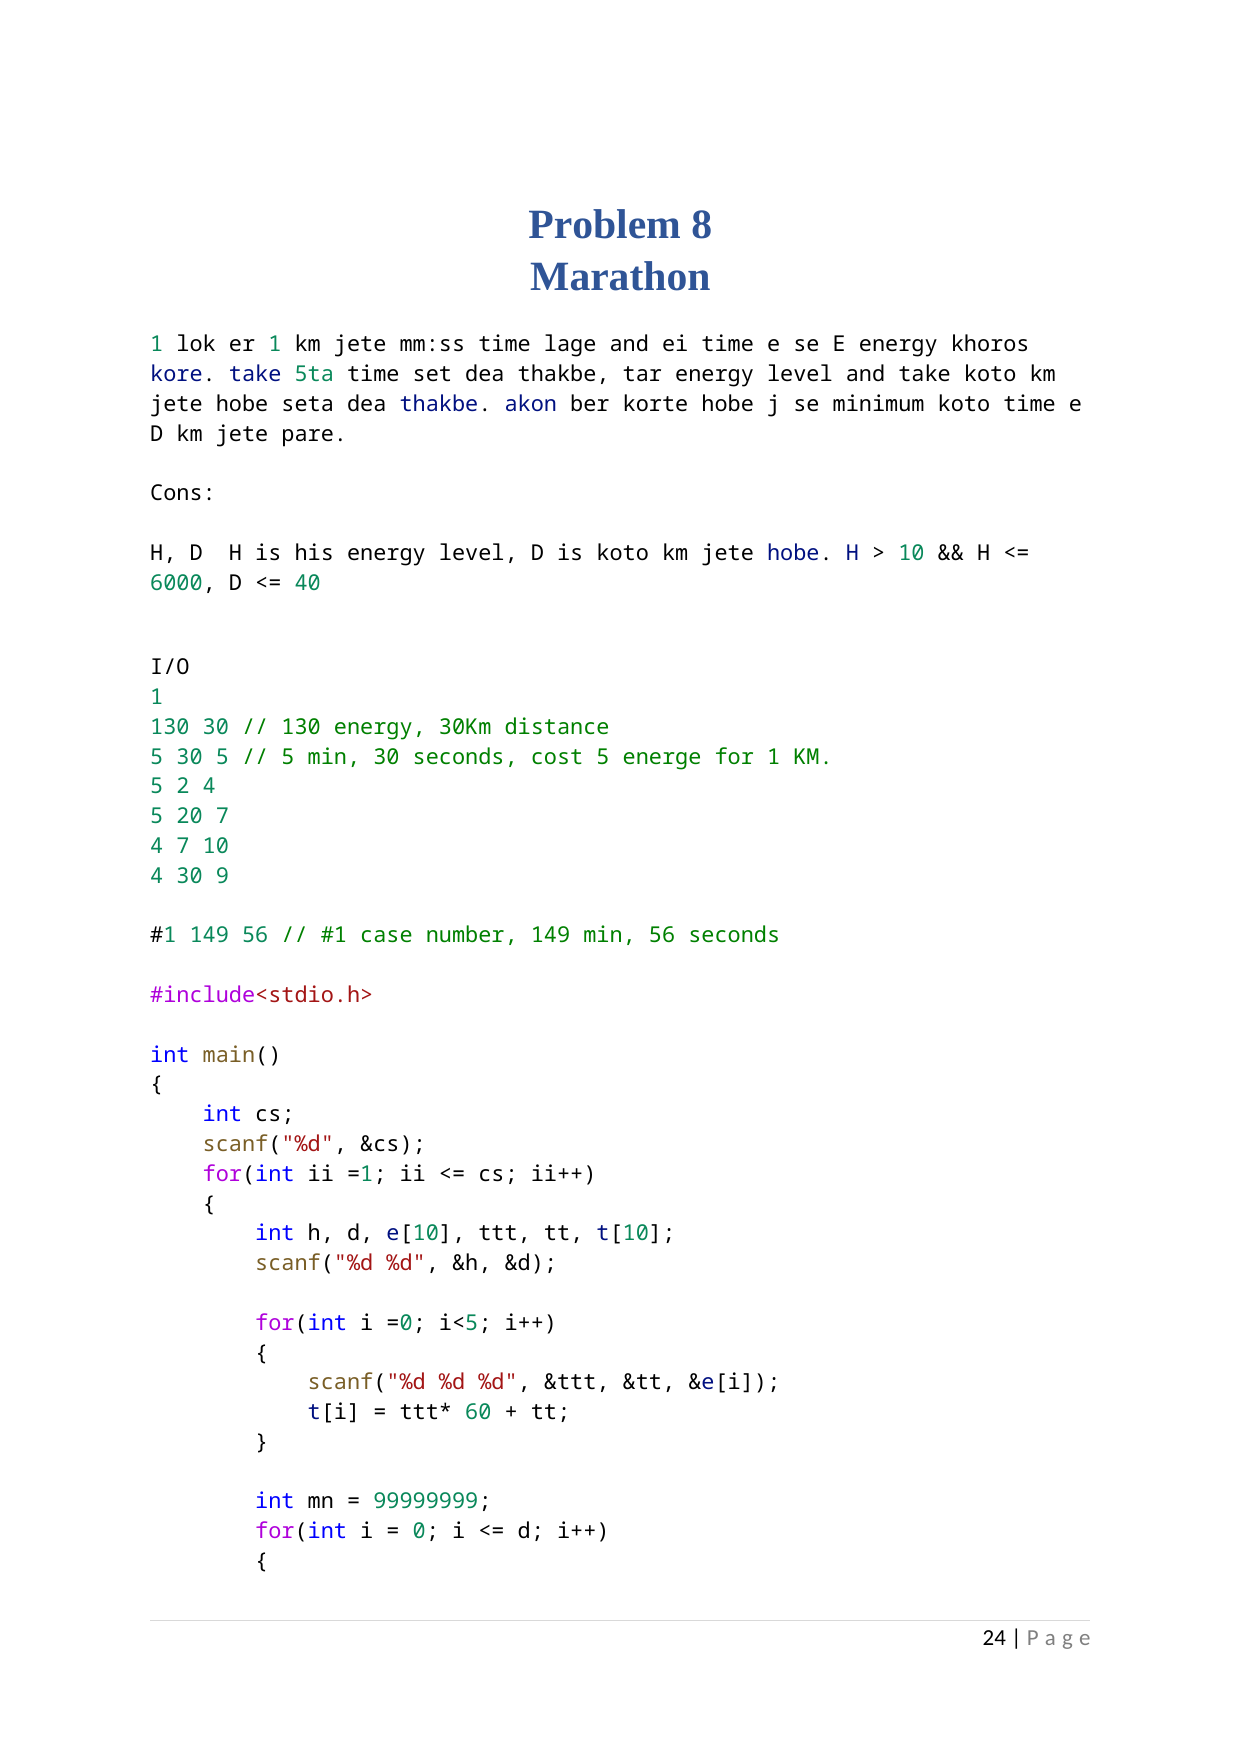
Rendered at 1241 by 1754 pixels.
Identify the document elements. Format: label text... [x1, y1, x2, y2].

text { [150, 1336, 1090, 1366]
text for(int ii =1; ii <= cs; ii++) [150, 1158, 1090, 1187]
text int cs; [150, 1098, 1090, 1128]
text scanf("%d %d %d", &ttt, &tt, &e[i]); [150, 1366, 1090, 1396]
text 4 30 9 [150, 860, 1090, 889]
text int main() [150, 1038, 1090, 1068]
text H, D H is his energy level, D is koto km jete hobe. H > 10 && H <= 6000, D <= 40 [150, 537, 1090, 596]
text { [150, 1068, 1090, 1098]
text 1 lok er 1 km jete mm:ss time lage and ei time e se E energy khoros kore. take 5ta time set dea thakbe, tar energy level and take koto km jete hobe seta dea thakbe. akon ber korte hobe j se minimum koto time e D km jete pare. [150, 328, 1090, 447]
text } [150, 1426, 1090, 1456]
text Cons: [150, 477, 1090, 507]
text #include<stdio.h> [150, 979, 1090, 1009]
text int mn = 99999999; [150, 1485, 1090, 1515]
text for(int i = 0; i <= d; i++) [150, 1515, 1090, 1545]
text 4 7 10 [150, 830, 1090, 860]
text scanf("%d", &cs); [150, 1128, 1090, 1158]
text { [150, 1545, 1090, 1575]
subtitle Marathon [150, 200, 1090, 299]
text 5 20 7 [150, 800, 1090, 830]
text { [150, 1187, 1090, 1217]
text for(int i =0; i<5; i++) [150, 1307, 1090, 1336]
text t[i] = ttt* 60 + tt; [150, 1396, 1090, 1426]
text #1 149 56 // #1 case number, 149 min, 56 seconds [150, 919, 1090, 949]
text scanf("%d %d", &h, &d); [150, 1247, 1090, 1277]
text 5 2 4 [150, 770, 1090, 800]
text 1 [150, 681, 1090, 711]
text int h, d, e[10], ttt, tt, t[10]; [150, 1217, 1090, 1247]
text I/O [150, 651, 1090, 681]
text 130 30 // 130 energy, 30Km distance [150, 711, 1090, 741]
text 5 30 5 // 5 min, 30 seconds, cost 5 energe for 1 KM. [150, 741, 1090, 770]
